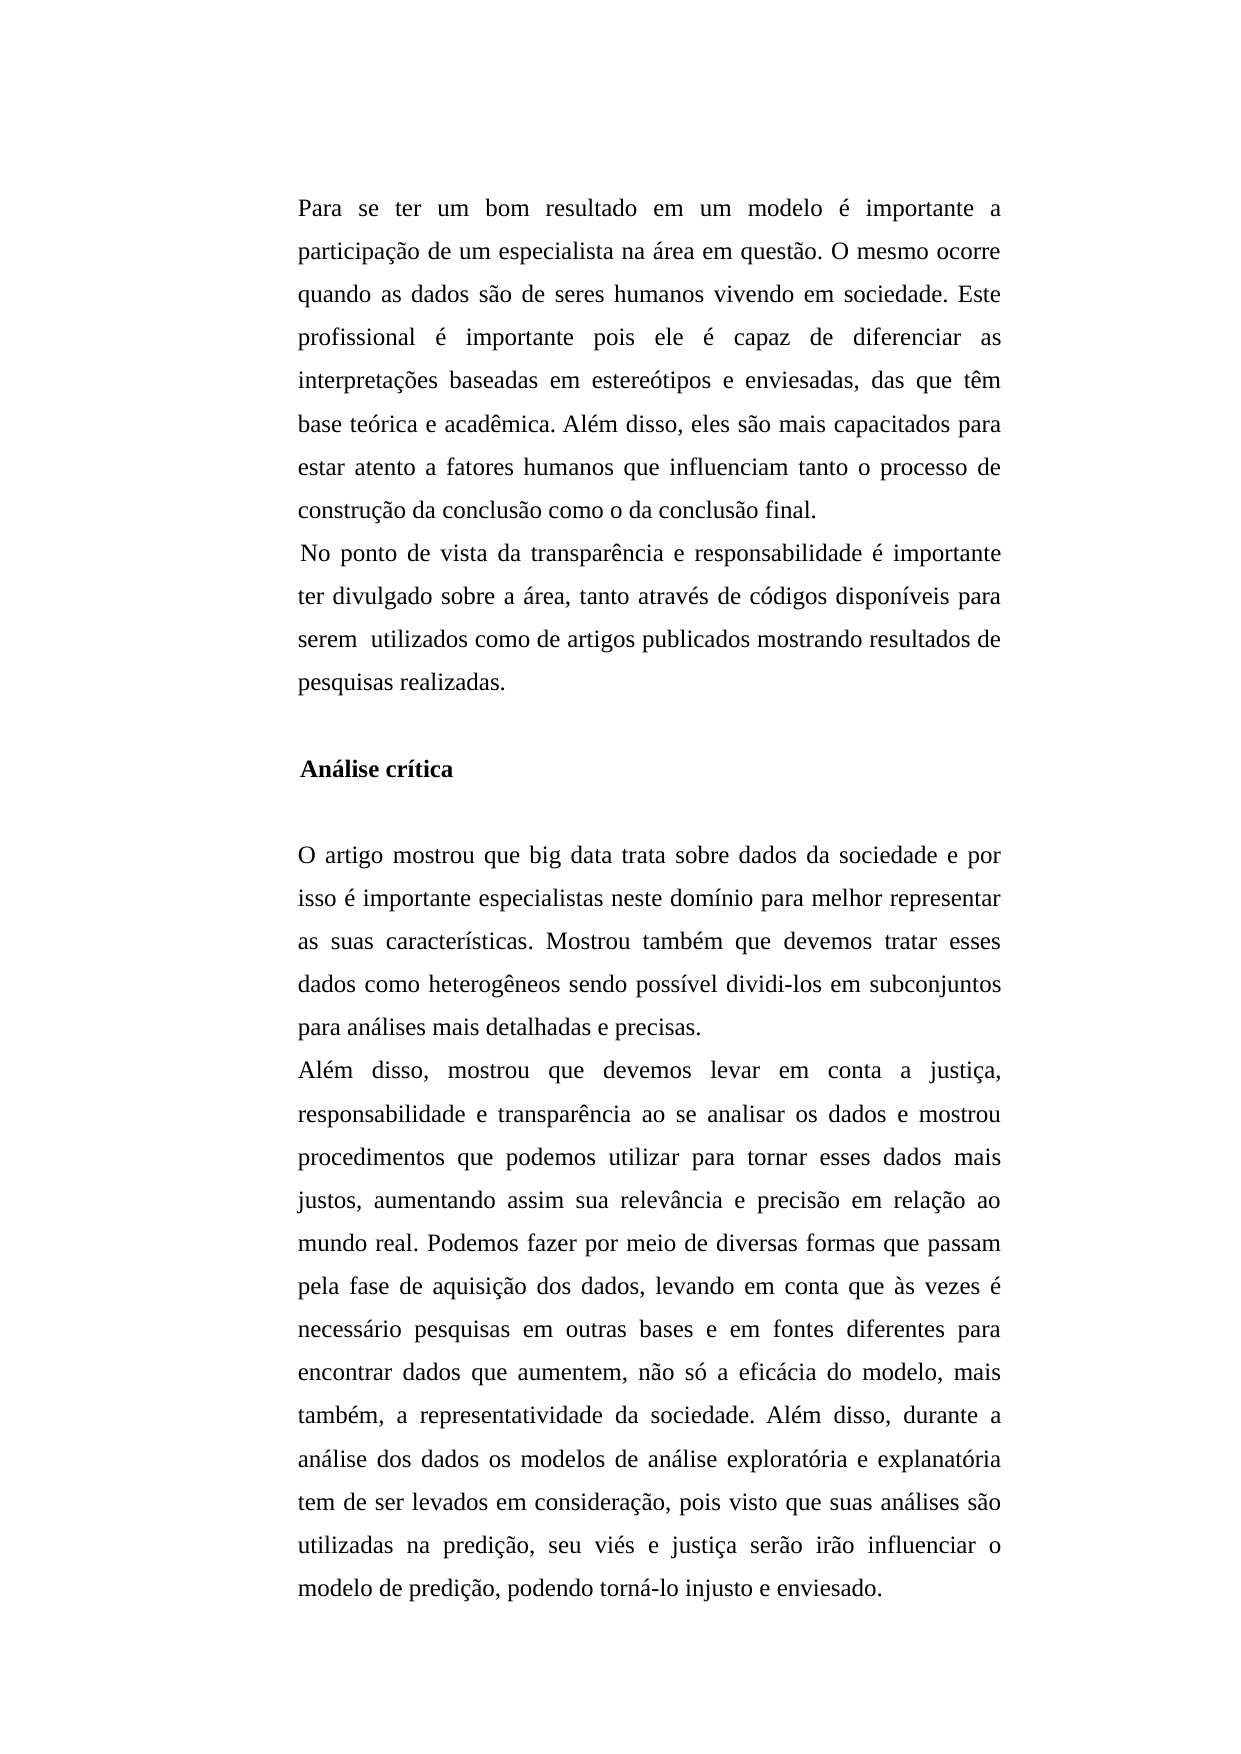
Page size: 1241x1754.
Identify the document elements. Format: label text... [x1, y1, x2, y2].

text No ponto de vista da transparência e responsabilidade é importante ter divulgado sobre a área, tanto através de códigos disponíveis para serem utilizados como de artigos publicados mostrando resultados de pesquisas realizadas. [298, 538, 1002, 696]
text O artigo mostrou que big data trata sobre dados da sociedade e por isso é importante especialistas neste domínio para melhor representar as suas características. Mostrou também que devemos tratar esses dados como heterogêneos sendo possível dividi-los em subconjuntos para análises mais detalhadas e precisas. [298, 840, 1002, 1041]
text Para se ter um bom resultado em um modelo é importante a participação de um especialista na área em questão. O mesmo ocorre quando as dados são de seres humanos vivendo em sociedade. Este profissional é importante pois ele é capaz de diferenciar as interpretações baseadas em estereótipos e enviesadas, das que têm base teórica e acadêmica. Além disso, eles são mais capacitados para estar atento a fatores humanos que influenciam tanto o processo de construção da conclusão como o da conclusão final. [298, 193, 1002, 524]
text Além disso, mostrou que devemos levar em conta a justiça, responsabilidade e transparência ao se analisar os dados e mostrou procedimentos que podemos utilizar para tornar esses dados mais justos, aumentando assim sua relevância e precisão em relação ao mundo real. Podemos fazer por meio de diversas formas que passam pela fase de aquisição dos dados, levando em conta que às vezes é necessário pesquisas em outras bases e em fontes diferentes para encontrar dados que aumentem, não só a eficácia do modelo, mais também, a representatividade da sociedade. Além disso, durante a análise dos dados os modelos de análise exploratória e explanatória tem de ser levados em consideração, pois visto que suas análises são utilizadas na predição, seu viés e justiça serão irão influenciar o modelo de predição, podendo torná-lo injusto e enviesado. [298, 1056, 1002, 1602]
text Análise crítica [150, 754, 1002, 782]
